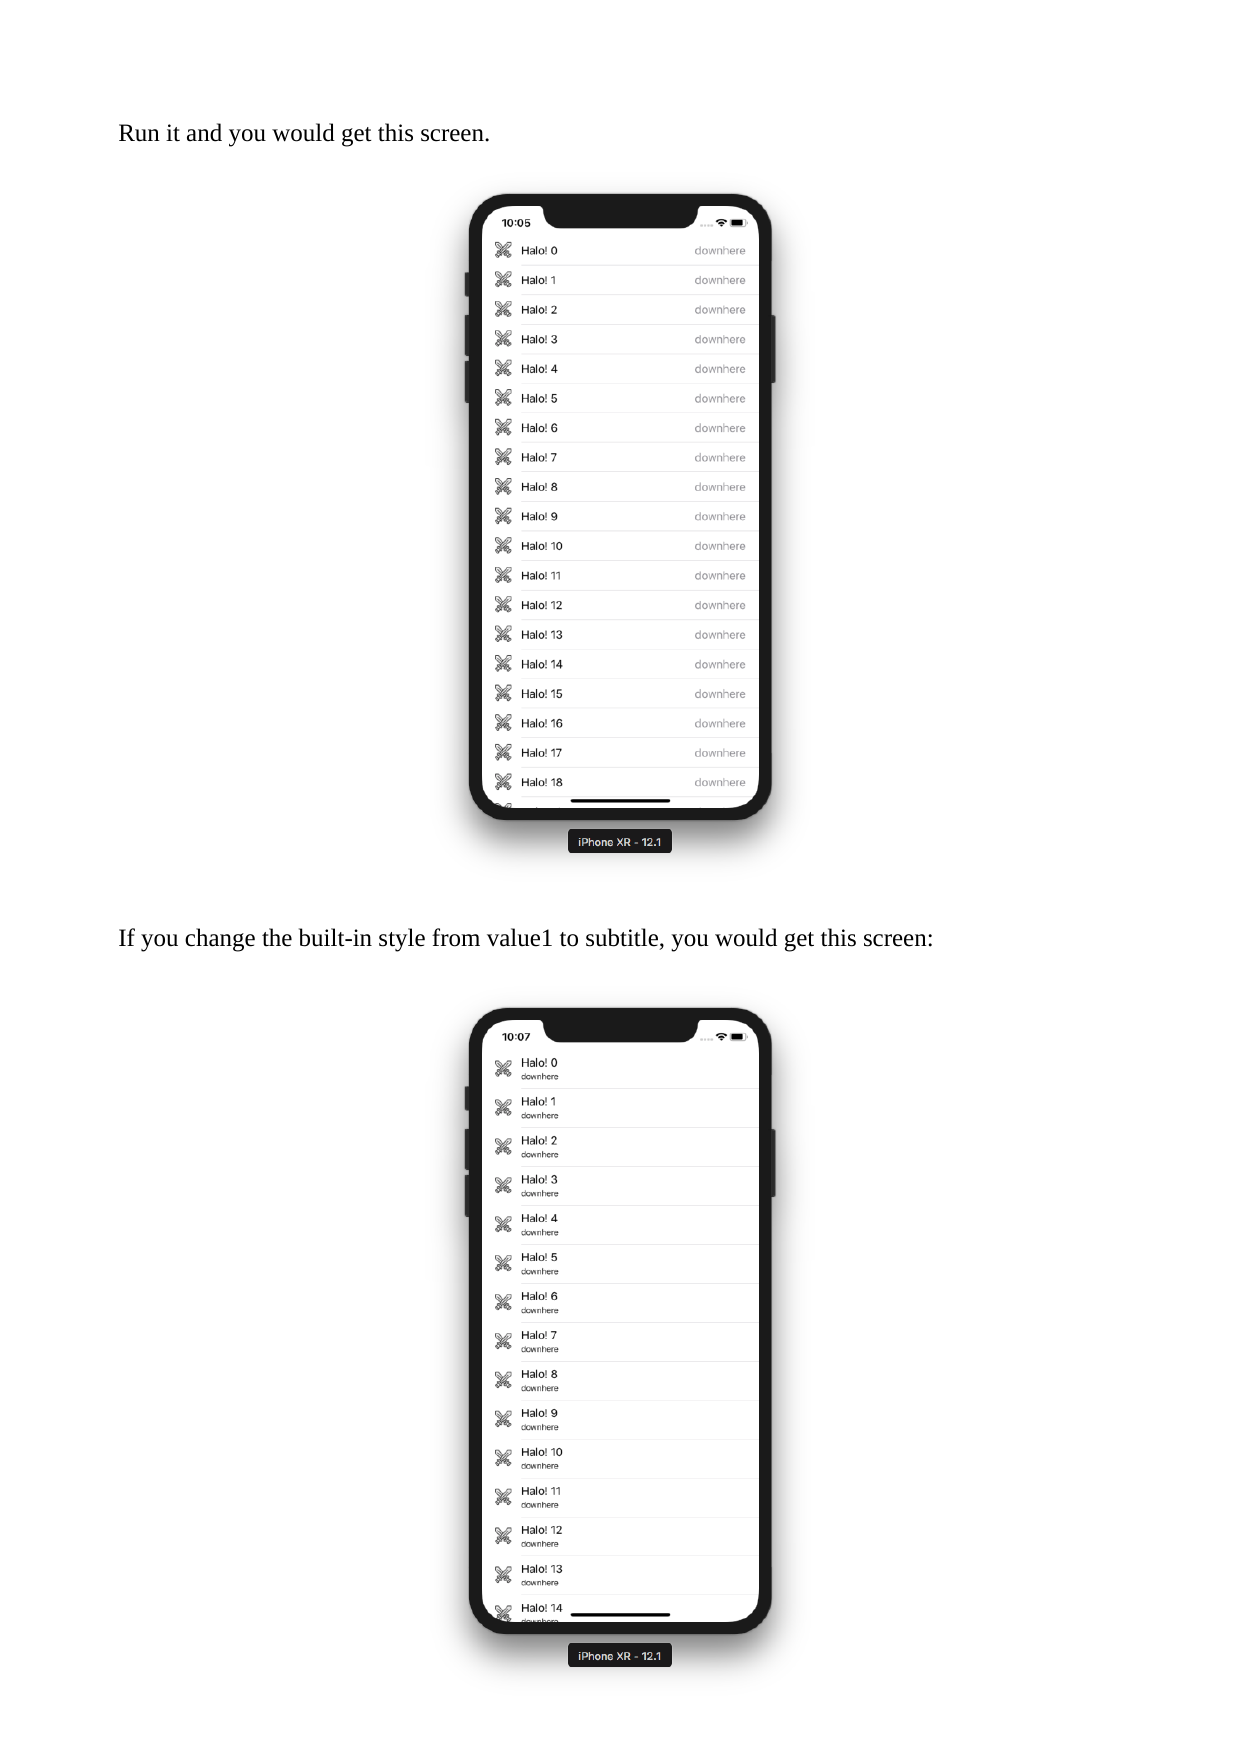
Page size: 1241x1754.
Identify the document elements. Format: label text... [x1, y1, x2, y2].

picture [415, 980, 825, 1701]
text If you change the built-in style from value1 to subtitle, you would get this screen: [118, 923, 1122, 952]
text Run it and you would get this screen. [118, 118, 1122, 147]
picture [415, 166, 825, 887]
